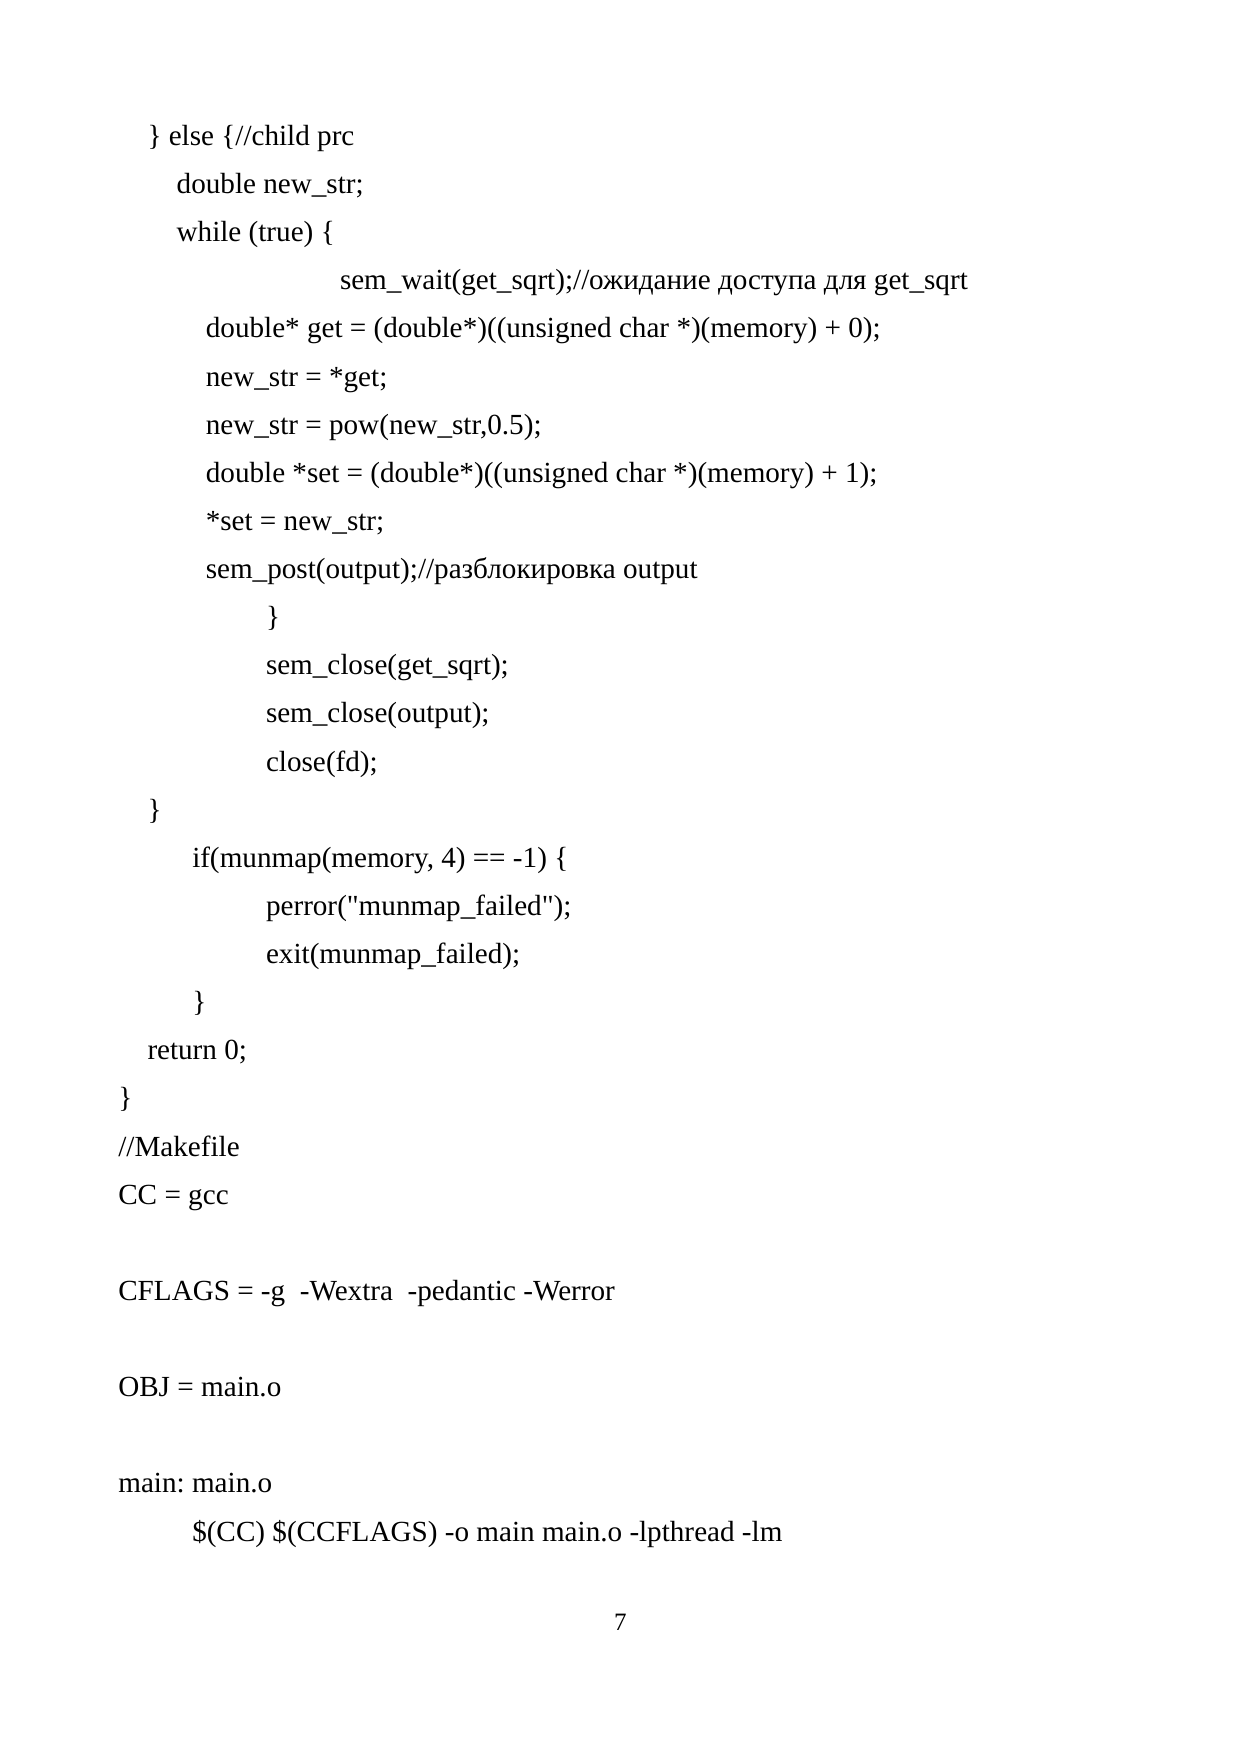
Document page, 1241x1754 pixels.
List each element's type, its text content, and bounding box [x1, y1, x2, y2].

text new_str = pow(new_str,0.5); [118, 407, 1122, 440]
text sem_post(output);//разблокировка output [118, 551, 1122, 585]
text double new_str; [118, 166, 1122, 200]
text new_str = *get; [118, 359, 1122, 392]
text main: main.o [118, 1466, 1122, 1499]
text perror("munmap_failed"); [118, 888, 1122, 922]
text while (true) { [118, 214, 1122, 248]
text sem_close(output); [118, 696, 1122, 729]
text return 0; [118, 1032, 1122, 1066]
text } [118, 792, 1122, 825]
text if(munmap(memory, 4) == -1) { [118, 840, 1122, 873]
text } [118, 1081, 1122, 1114]
text close(fd); [118, 744, 1122, 777]
text CFLAGS = -g -Wextra -pedantic -Werror [118, 1273, 1122, 1307]
text *set = new_str; [118, 503, 1122, 537]
text sem_wait(get_sqrt);//ожидание доступа для get_sqrt [118, 262, 1122, 296]
text OBJ = main.o [118, 1369, 1122, 1403]
text } else {//child prc [118, 118, 1122, 152]
text CC = gcc [118, 1177, 1122, 1210]
text exit(munmap_failed); [118, 936, 1122, 970]
text sem_close(get_sqrt); [118, 647, 1122, 681]
text $(CC) $(CCFLAGS) -o main main.o -lpthread -lm [118, 1514, 1122, 1547]
text double* get = (double*)((unsigned char *)(memory) + 0); [118, 311, 1122, 344]
text //Makefile [118, 1129, 1122, 1162]
text } [118, 599, 1122, 633]
text } [118, 984, 1122, 1018]
text double *set = (double*)((unsigned char *)(memory) + 1); [118, 455, 1122, 488]
